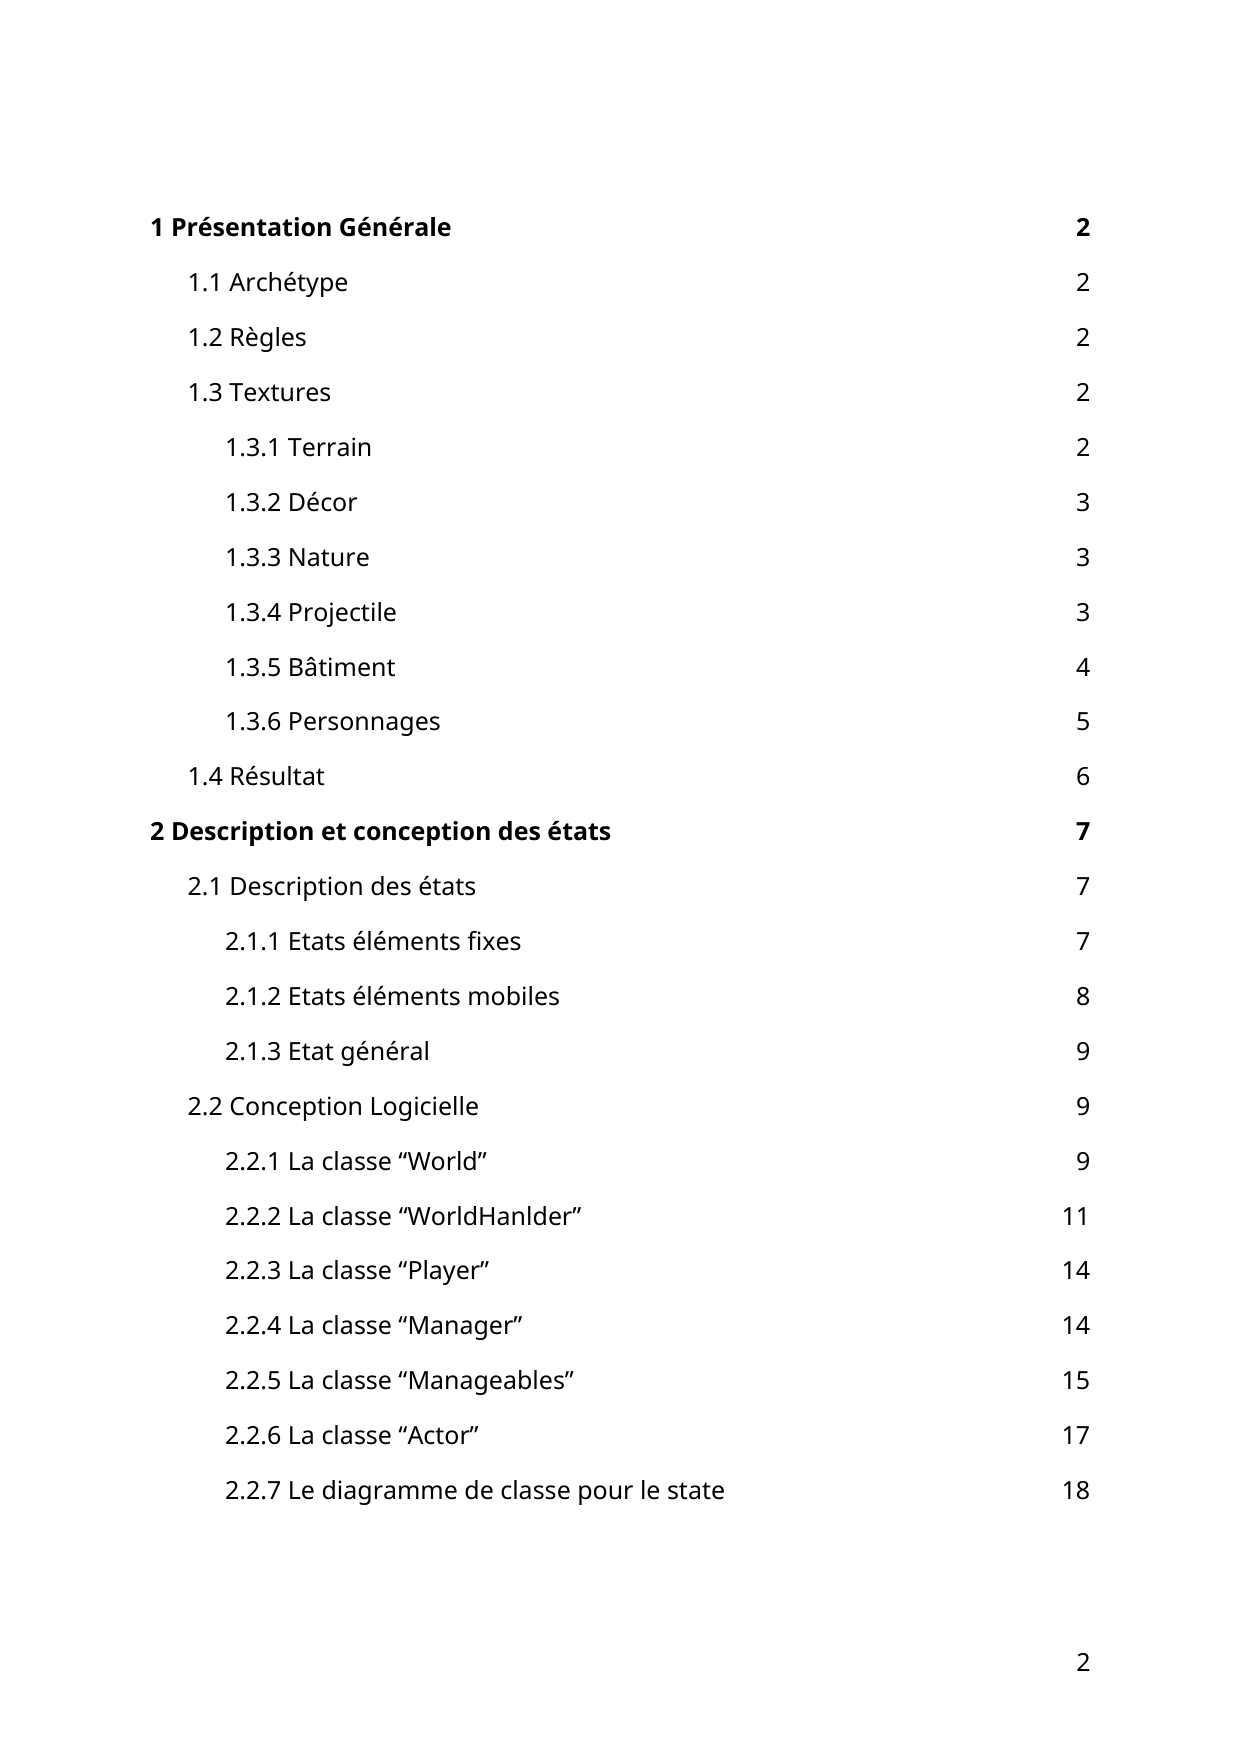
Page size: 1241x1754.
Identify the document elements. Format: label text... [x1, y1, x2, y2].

text 2.1 Description des états 7 [187, 869, 1090, 903]
text 2.2.4 La classe “Manager” 14 [225, 1308, 1090, 1342]
text 1.3.1 Terrain 2 [225, 429, 1090, 464]
text 1.1 Archétype 2 [187, 265, 1090, 299]
text 1.2 Règles 2 [187, 320, 1090, 354]
text 1.3.3 Nature 3 [225, 539, 1090, 573]
text 1.3.4 Projectile 3 [225, 594, 1090, 628]
text 2.2.7 Le diagramme de classe pour le state 18 [225, 1473, 1090, 1507]
text 2 Description et conception des états 7 [150, 814, 1090, 848]
text 2.2.3 La classe “Player” 14 [225, 1253, 1090, 1287]
text 2.2.1 La classe “World” 9 [225, 1143, 1090, 1177]
text 1.3 Textures 2 [187, 375, 1090, 409]
text 2.2.2 La classe “WorldHanlder” 11 [225, 1198, 1090, 1232]
text 1.3.6 Personnages 5 [225, 704, 1090, 738]
text 2.1.3 Etat général 9 [225, 1033, 1090, 1067]
text 2.1.1 Etats éléments fixes 7 [225, 924, 1090, 958]
text 1.3.2 Décor 3 [225, 484, 1090, 518]
text 2.2 Conception Logicielle 9 [187, 1088, 1090, 1122]
text 2.2.6 La classe “Actor” 17 [225, 1418, 1090, 1452]
text 2.1.2 Etats éléments mobiles 8 [225, 978, 1090, 1013]
text 1.3.5 Bâtiment 4 [225, 649, 1090, 683]
text 2.2.5 La classe “Manageables” 15 [225, 1363, 1090, 1397]
text 1 Présentation Générale 2 [150, 210, 1090, 244]
text 1.4 Résultat 6 [187, 759, 1090, 793]
